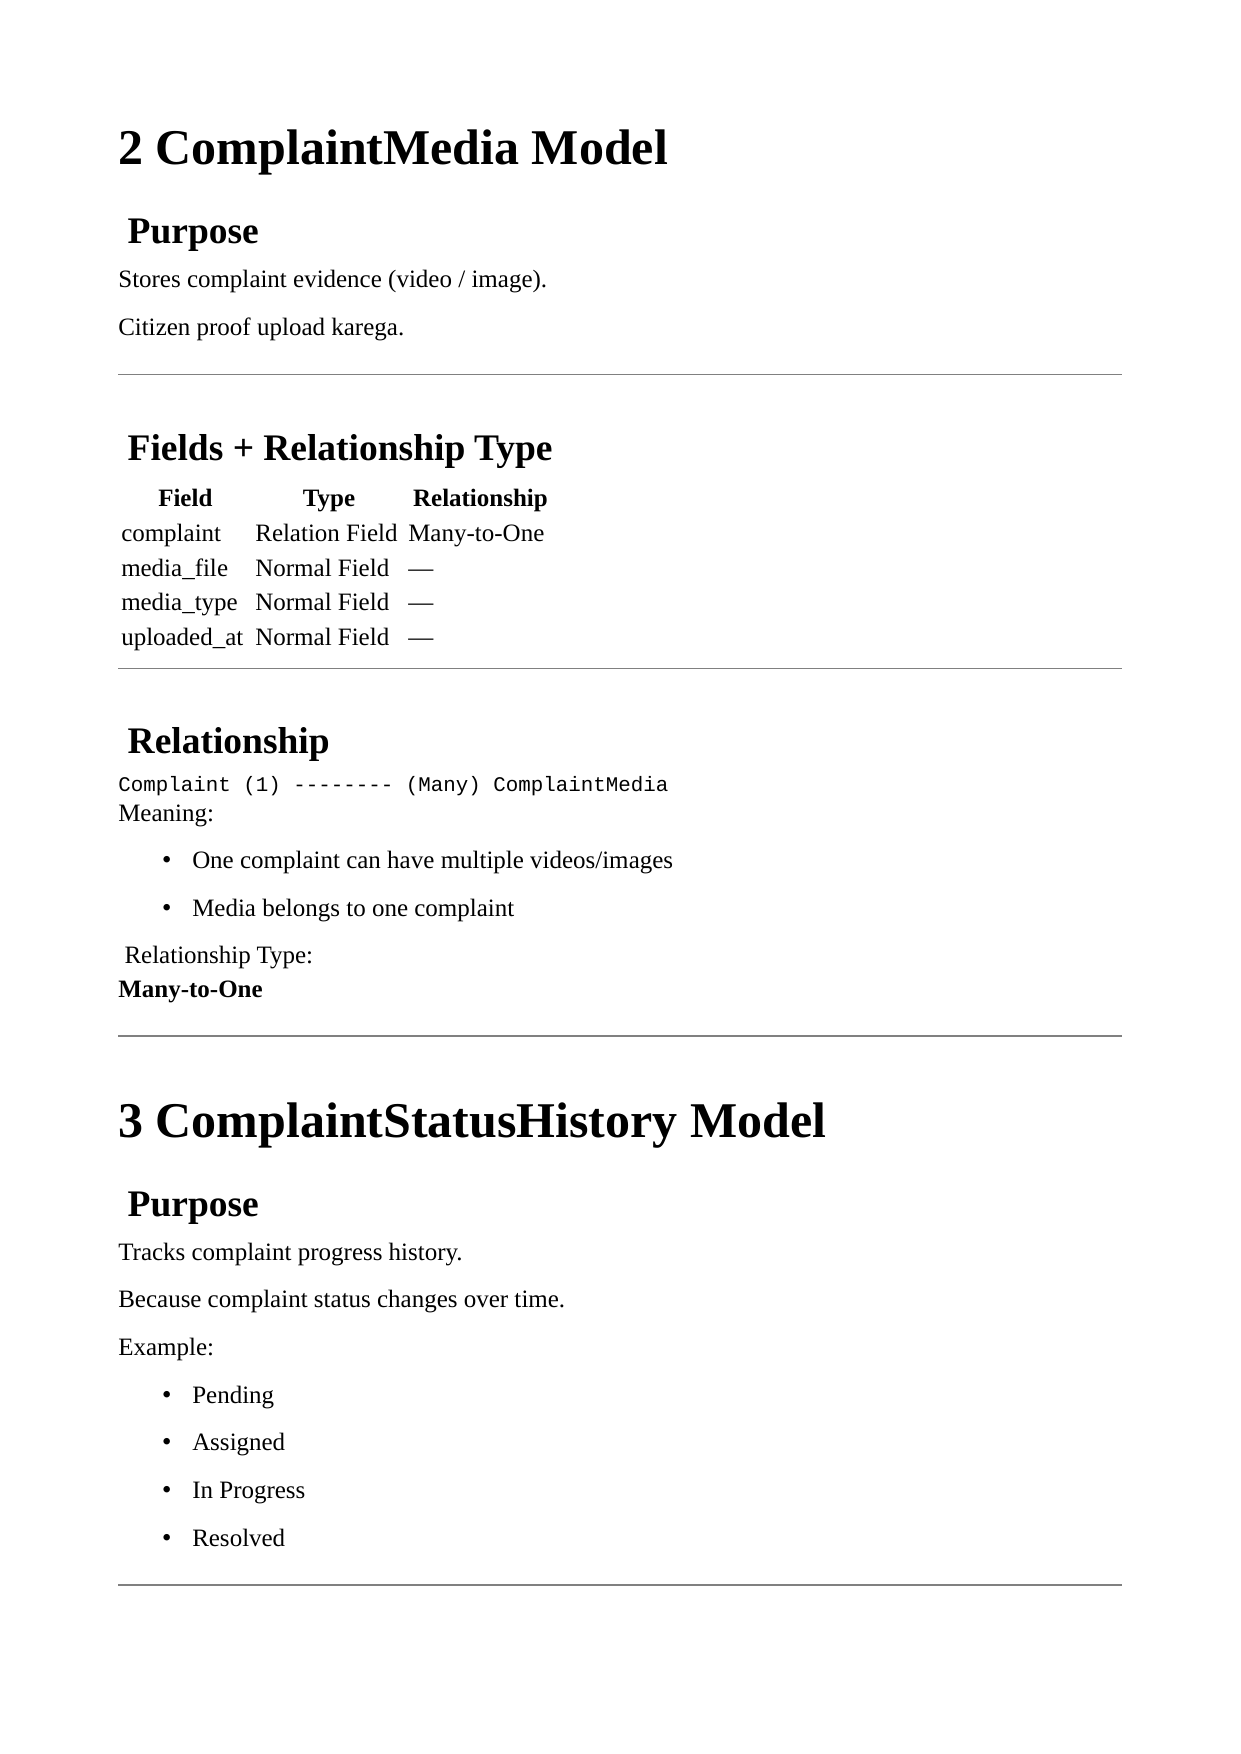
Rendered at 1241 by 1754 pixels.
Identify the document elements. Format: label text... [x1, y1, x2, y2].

table_cell complaint [118, 515, 252, 550]
table_cell Normal Field [252, 584, 405, 619]
text Relationship Type: Many-to-One [118, 941, 1122, 1002]
table_cell media_file [118, 550, 252, 584]
table_cell — [405, 619, 555, 653]
table_cell uploaded_at [118, 619, 252, 653]
table_cell — [405, 584, 555, 619]
text Because complaint status changes over time. [118, 1284, 1122, 1313]
subtitle Purpose [118, 209, 1122, 252]
table_header Relationship [405, 481, 555, 515]
subtitle Purpose [118, 1181, 1122, 1224]
list One complaint can have multiple videos/images [162, 845, 1122, 874]
list In Progress [162, 1475, 1122, 1504]
text Example: [118, 1332, 1122, 1361]
text Meaning: [118, 798, 1122, 827]
list Pending [162, 1380, 1122, 1408]
list Media belongs to one complaint [162, 893, 1122, 922]
subtitle Relationship [118, 718, 1122, 762]
list Assigned [162, 1427, 1122, 1456]
table_cell Normal Field [252, 550, 405, 584]
table_cell Many-to-One [405, 515, 555, 550]
list Resolved [162, 1523, 1122, 1551]
text Stores complaint evidence (video / image). [118, 264, 1122, 293]
table_header Type [252, 481, 405, 515]
table_header Field [118, 481, 252, 515]
text Complaint (1) -------- (Many) ComplaintMedia [118, 774, 1122, 798]
table_cell Relation Field [252, 515, 405, 550]
text Citizen proof upload karega. [118, 312, 1122, 341]
subtitle Fields + Relationship Type [118, 425, 1122, 468]
text Tracks complaint progress history. [118, 1237, 1122, 1266]
subtitle 2️ ComplaintMedia Model [118, 118, 1122, 176]
table_cell media_type [118, 584, 252, 619]
subtitle 3️ ComplaintStatusHistory Model [118, 1091, 1122, 1148]
table_cell — [405, 550, 555, 584]
table_cell Normal Field [252, 619, 405, 653]
